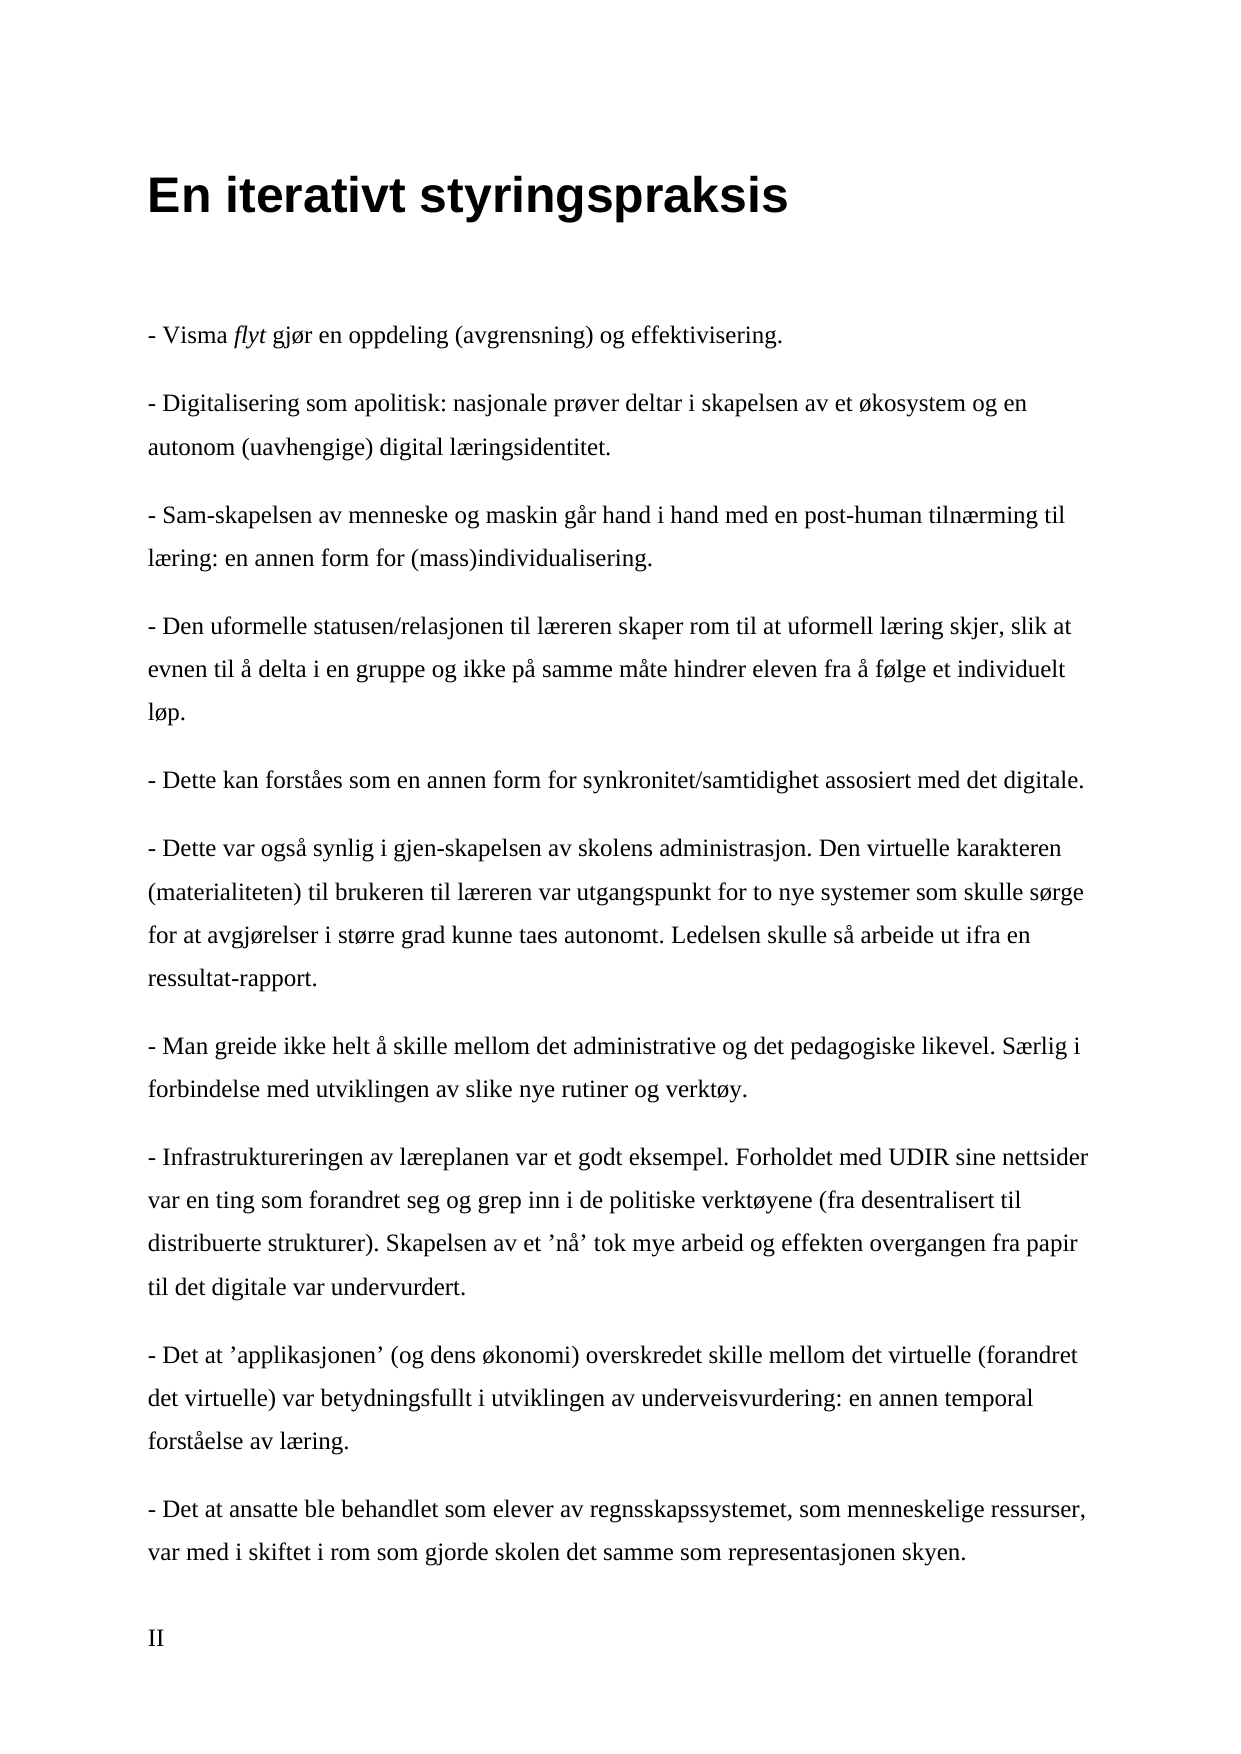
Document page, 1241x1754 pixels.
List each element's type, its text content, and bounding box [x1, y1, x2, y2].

text - Den uformelle statusen/relasjonen til læreren skaper rom til at uformell læring skjer, slik at evnen til å delta i en gruppe og ikke på samme måte hindrer eleven fra å følge et individuelt løp. [148, 611, 1092, 726]
text - Digitalisering som apolitisk: nasjonale prøver deltar i skapelsen av et økosystem og en autonom (uavhengige) digital læringsidentitet. [148, 388, 1092, 460]
text - Det at ’applikasjonen’ (og dens økonomi) overskredet skille mellom det virtuelle (forandret det virtuelle) var betydningsfullt i utviklingen av underveisvurdering: en annen temporal forståelse av læring. [148, 1340, 1092, 1455]
text - Dette var også synlig i gjen-skapelsen av skolens administrasjon. Den virtuelle karakteren (materialiteten) til brukeren til læreren var utgangspunkt for to nye systemer som skulle sørge for at avgjørelser i større grad kunne taes autonomt. Ledelsen skulle så arbeide ut ifra en ressultat-rapport. [148, 833, 1092, 992]
text - Man greide ikke helt å skille mellom det administrative og det pedagogiske likevel. Særlig i forbindelse med utviklingen av slike nye rutiner og verktøy. [148, 1031, 1092, 1103]
text - Sam-skapelsen av menneske og maskin går hand i hand med en post-human tilnærming til læring: en annen form for (mass)individualisering. [148, 500, 1092, 572]
text - Dette kan forståes som en annen form for synkronitet/samtidighet assosiert med det digitale. [148, 765, 1092, 794]
text - Infrastruktureringen av læreplanen var et godt eksempel. Forholdet med UDIR sine nettsider var en ting som forandret seg og grep inn i de politiske verktøyene (fra desentralisert til distribuerte strukturer). Skapelsen av et ’nå’ tok mye arbeid og effekten overgangen fra papir til det digitale var undervurdert. [148, 1142, 1092, 1300]
subtitle En iterativt styringspraksis [148, 165, 1092, 223]
text - Visma flyt gjør en oppdeling (avgrensning) og effektivisering. [148, 320, 1092, 349]
text - Det at ansatte ble behandlet som elever av regnsskapssystemet, som menneskelige ressurser, var med i skiftet i rom som gjorde skolen det samme som representasjonen skyen. [148, 1494, 1092, 1566]
